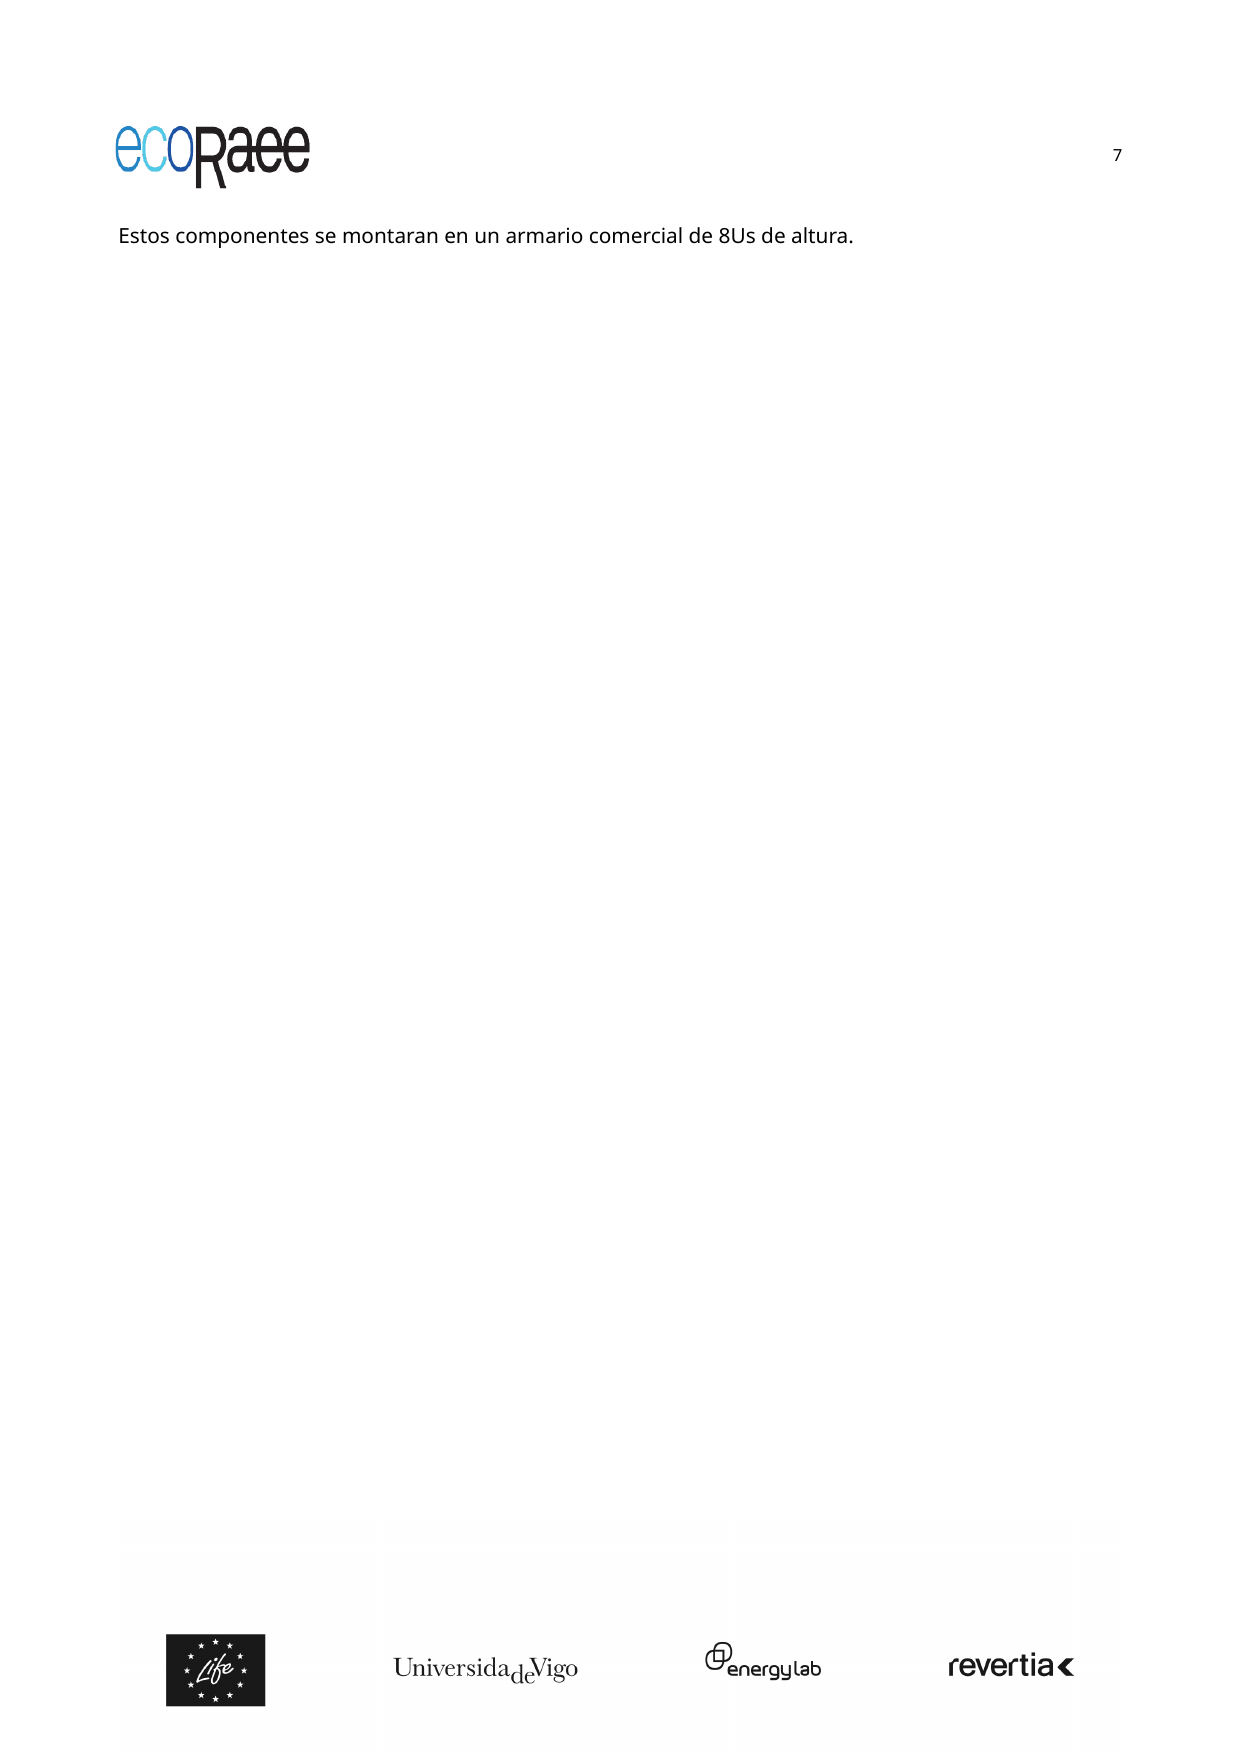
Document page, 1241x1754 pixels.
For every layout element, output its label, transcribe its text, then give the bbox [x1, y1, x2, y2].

picture [118, 1514, 1123, 1754]
text Estos componentes se montaran en un armario comercial de 8Us de altura. [118, 221, 1122, 250]
picture [114, 124, 311, 190]
